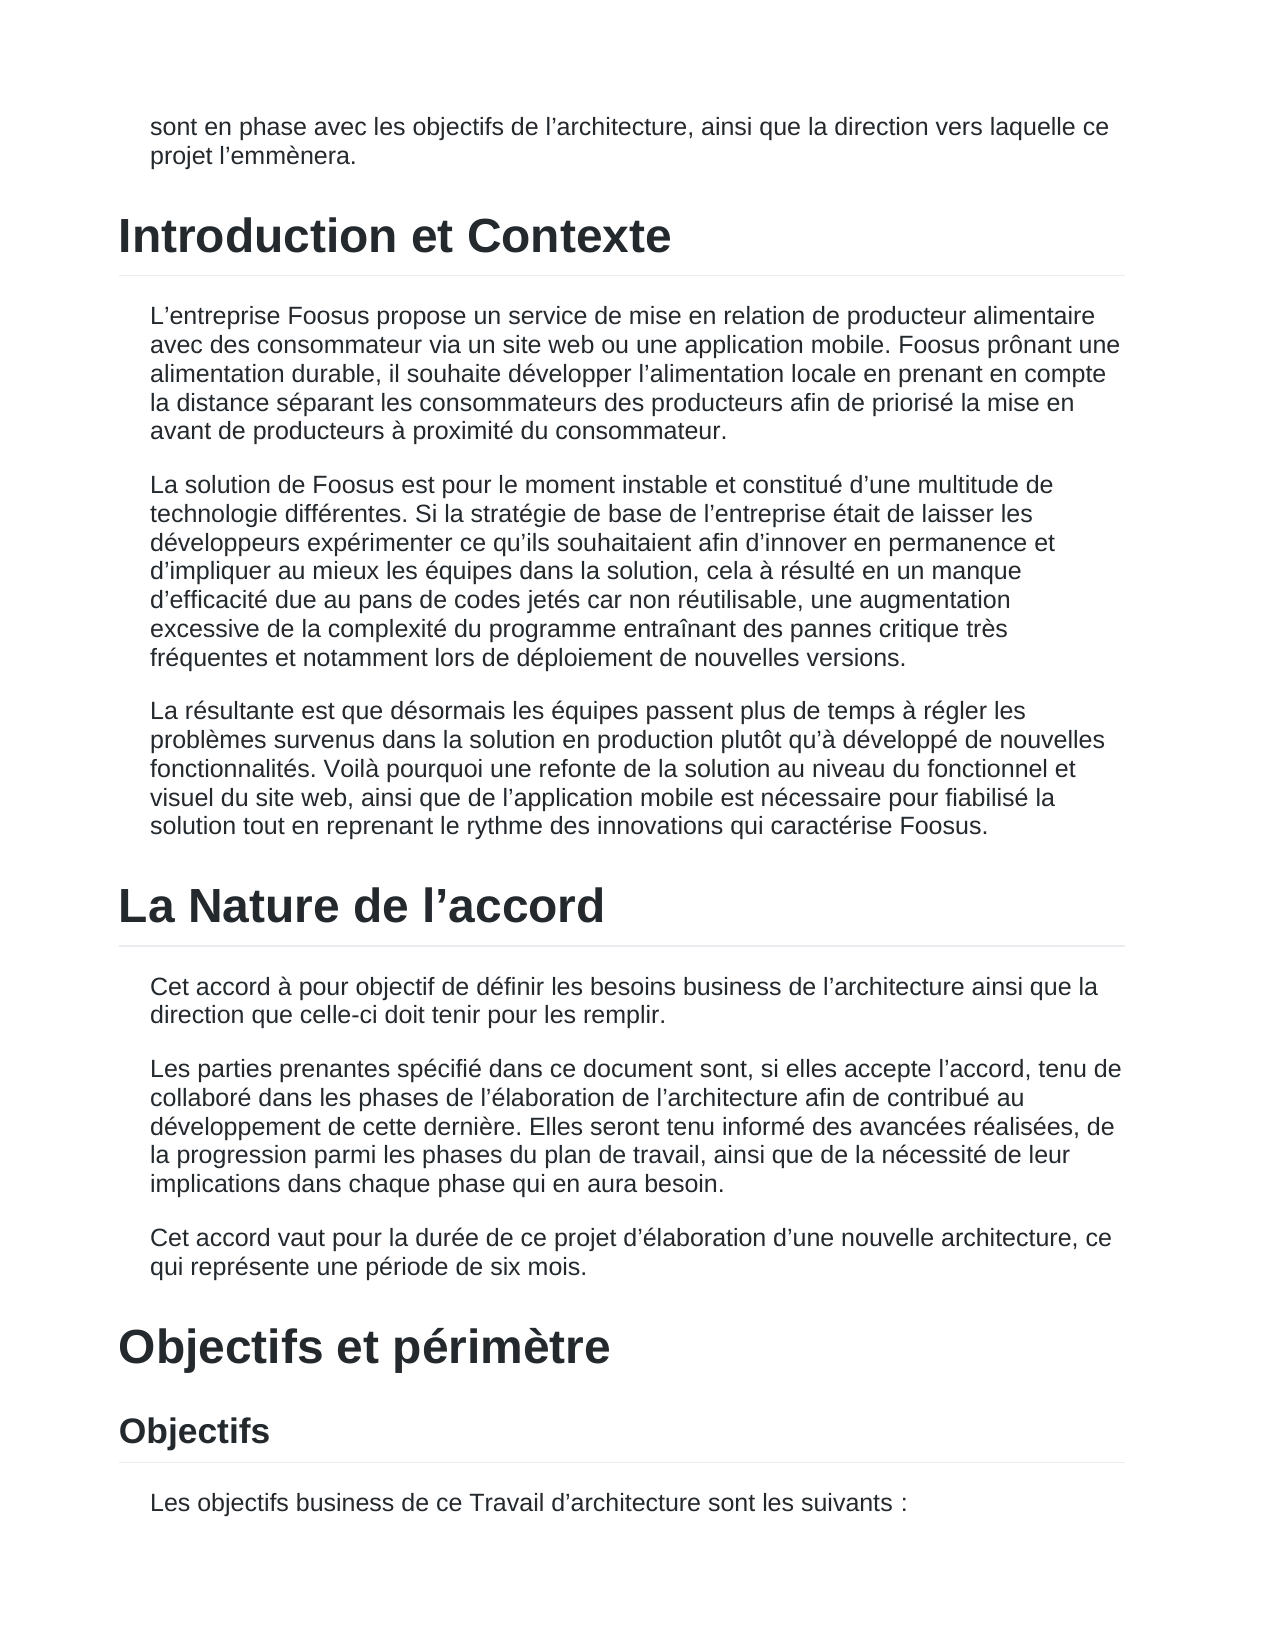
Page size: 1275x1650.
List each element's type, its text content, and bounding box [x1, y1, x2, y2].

text Cet accord à pour objectif de définir les besoins business de l’architecture ainsi que la direction que celle-ci doit tenir pour les remplir. [150, 972, 1125, 1029]
subtitle Introduction et Contexte [119, 207, 1125, 275]
text L’entreprise Foosus propose un service de mise en relation de producteur alimentaire avec des consommateur via un site web ou une application mobile. Foosus prônant une alimentation durable, il souhaite développer l’alimentation locale en prenant en compte la distance séparant les consommateurs des producteurs afin de priorisé la mise en avant de producteurs à proximité du consommateur. [150, 301, 1125, 445]
text sont en phase avec les objectifs de l’architecture, ainsi que la direction vers laquelle ce projet l’emmènera. [150, 112, 1125, 170]
text Les parties prenantes spécifié dans ce document sont, si elles accepte l’accord, tenu de collaboré dans les phases de l’élaboration de l’architecture afin de contribué au développement de cette dernière. Elles seront tenu informé des avancées réalisées, de la progression parmi les phases du plan de travail, ainsi que de la nécessité de leur implications dans chaque phase qui en aura besoin. [150, 1054, 1125, 1198]
subtitle Objectifs et périmètre [119, 1318, 1125, 1373]
text La résultante est que désormais les équipes passent plus de temps à régler les problèmes survenus dans la solution en production plutôt qu’à développé de nouvelles fonctionnalités. Voilà pourquoi une refonte de la solution au niveau du fonctionnel et visuel du site web, ainsi que de l’application mobile est nécessaire pour fiabilisé la solution tout en reprenant le rythme des innovations qui caractérise Foosus. [150, 696, 1125, 840]
text Cet accord vaut pour la durée de ce projet d’élaboration d’une nouvelle architecture, ce qui représente une période de six mois. [150, 1223, 1125, 1281]
subtitle Objectifs [119, 1411, 1125, 1462]
text Les objectifs business de ce Travail d’architecture sont les suivants : [150, 1488, 1125, 1517]
subtitle La Nature de l’accord [119, 878, 1125, 945]
text La solution de Foosus est pour le moment instable et constitué d’une multitude de technologie différentes. Si la stratégie de base de l’entreprise était de laisser les développeurs expérimenter ce qu’ils souhaitaient afin d’innover en permanence et d’impliquer au mieux les équipes dans la solution, cela à résulté en un manque d’efficacité due au pans de codes jetés car non réutilisable, une augmentation excessive de la complexité du programme entraînant des pannes critique très fréquentes et notamment lors de déploiement de nouvelles versions. [150, 470, 1125, 671]
